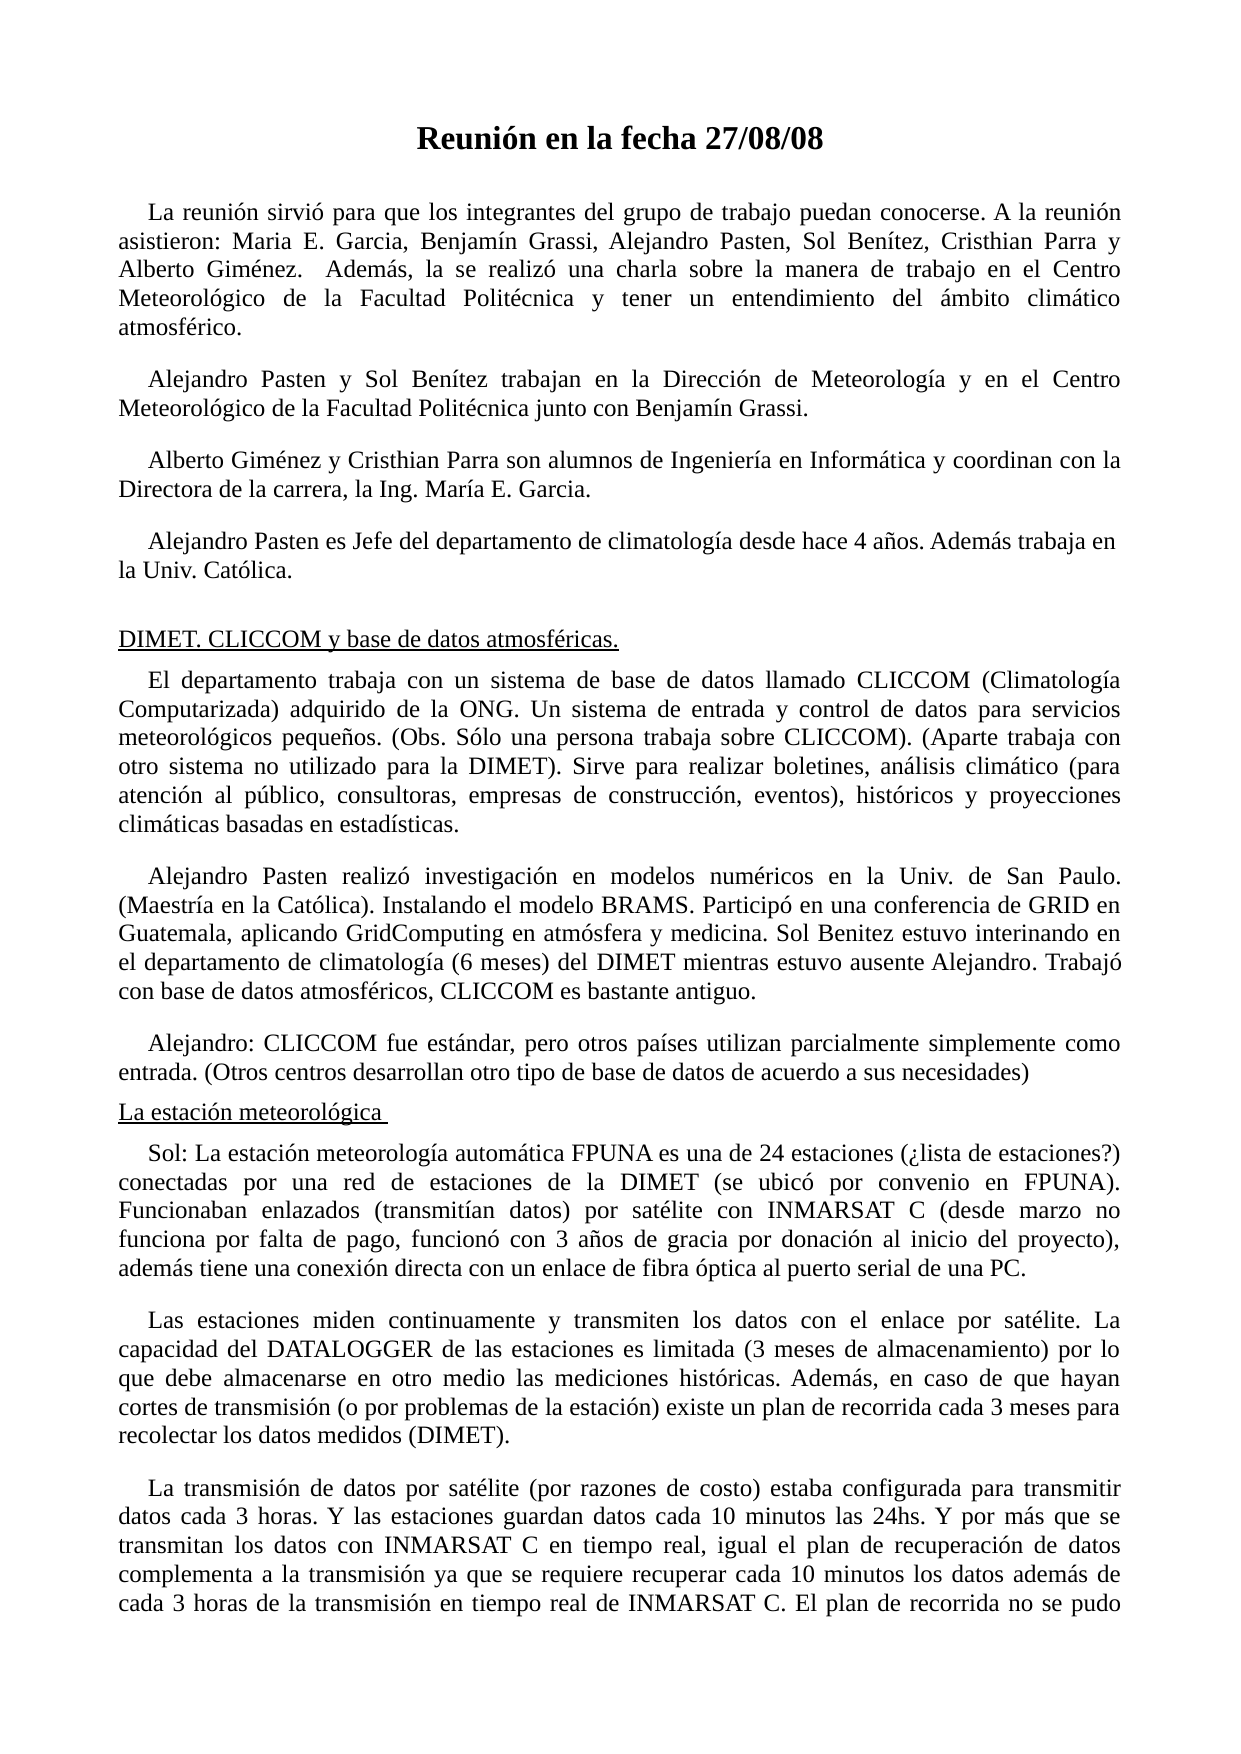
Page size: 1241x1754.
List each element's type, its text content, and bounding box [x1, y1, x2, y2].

text Alejandro Pasten es Jefe del departamento de climatología desde hace 4 años. Además trabaja en la Univ. Católica. [118, 526, 1122, 584]
text Reunión en la fecha 27/08/08 [118, 118, 1122, 156]
text Sol: La estación meteorología automática FPUNA es una de 24 estaciones (¿lista de estaciones?) conectadas por una red de estaciones de la DIMET (se ubicó por convenio en FPUNA). Funcionaban enlazados (transmitían datos) por satélite con INMARSAT C (desde marzo no funciona por falta de pago, funcionó con 3 años de gracia por donación al inicio del proyecto), además tiene una conexión directa con un enlace de fibra óptica al puerto serial de una PC. [118, 1138, 1122, 1282]
text Alejandro: CLICCOM fue estándar, pero otros países utilizan parcialmente simplemente como entrada. (Otros centros desarrollan otro tipo de base de datos de acuerdo a sus necesidades) [118, 1028, 1122, 1086]
text Alberto Giménez y Cristhian Parra son alumnos de Ingeniería en Informática y coordinan con la Directora de la carrera, la Ing. María E. Garcia. [118, 445, 1122, 503]
text El departamento trabaja con un sistema de base de datos llamado CLICCOM (Climatología Computarizada) adquirido de la ONG. Un sistema de entrada y control de datos para servicios meteorológicos pequeños. (Obs. Sólo una persona trabaja sobre CLICCOM). (Aparte trabaja con otro sistema no utilizado para la DIMET). Sirve para realizar boletines, análisis climático (para atención al público, consultoras, empresas de construcción, eventos), históricos y proyecciones climáticas basadas en estadísticas. [118, 665, 1122, 837]
text La estación meteorológica [118, 1097, 1122, 1126]
text La reunión sirvió para que los integrantes del grupo de trabajo puedan conocerse. A la reunión asistieron: Maria E. Garcia, Benjamín Grassi, Alejandro Pasten, Sol Benítez, Cristhian Parra y Alberto Giménez. Además, la se realizó una charla sobre la manera de trabajo en el Centro Meteorológico de la Facultad Politécnica y tener un entendimiento del ámbito climático atmosférico. [118, 197, 1122, 341]
text DIMET. CLICCOM y base de datos atmosféricas. [118, 624, 1122, 653]
text Las estaciones miden continuamente y transmiten los datos con el enlace por satélite. La capacidad del DATALOGGER de las estaciones es limitada (3 meses de almacenamiento) por lo que debe almacenarse en otro medio las mediciones históricas. Además, en caso de que hayan cortes de transmisión (o por problemas de la estación) existe un plan de recorrida cada 3 meses para recolectar los datos medidos (DIMET). [118, 1305, 1122, 1449]
text La transmisión de datos por satélite (por razones de costo) estaba configurada para transmitir datos cada 3 horas. Y las estaciones guardan datos cada 10 minutos las 24hs. Y por más que se transmitan los datos con INMARSAT C en tiempo real, igual el plan de recuperación de datos complementa a la transmisión ya que se requiere recuperar cada 10 minutos los datos además de cada 3 horas de la transmisión en tiempo real de INMARSAT C. El plan de recorrida no se pudo [118, 1473, 1122, 1616]
text Alejandro Pasten y Sol Benítez trabajan en la Dirección de Meteorología y en el Centro Meteorológico de la Facultad Politécnica junto con Benjamín Grassi. [118, 364, 1122, 422]
text Alejandro Pasten realizó investigación en modelos numéricos en la Univ. de San Paulo. (Maestría en la Católica). Instalando el modelo BRAMS. Participó en una conferencia de GRID en Guatemala, aplicando GridComputing en atmósfera y medicina. Sol Benitez estuvo interinando en el departamento de climatología (6 meses) del DIMET mientras estuvo ausente Alejandro. Trabajó con base de datos atmosféricos, CLICCOM es bastante antiguo. [118, 861, 1122, 1005]
